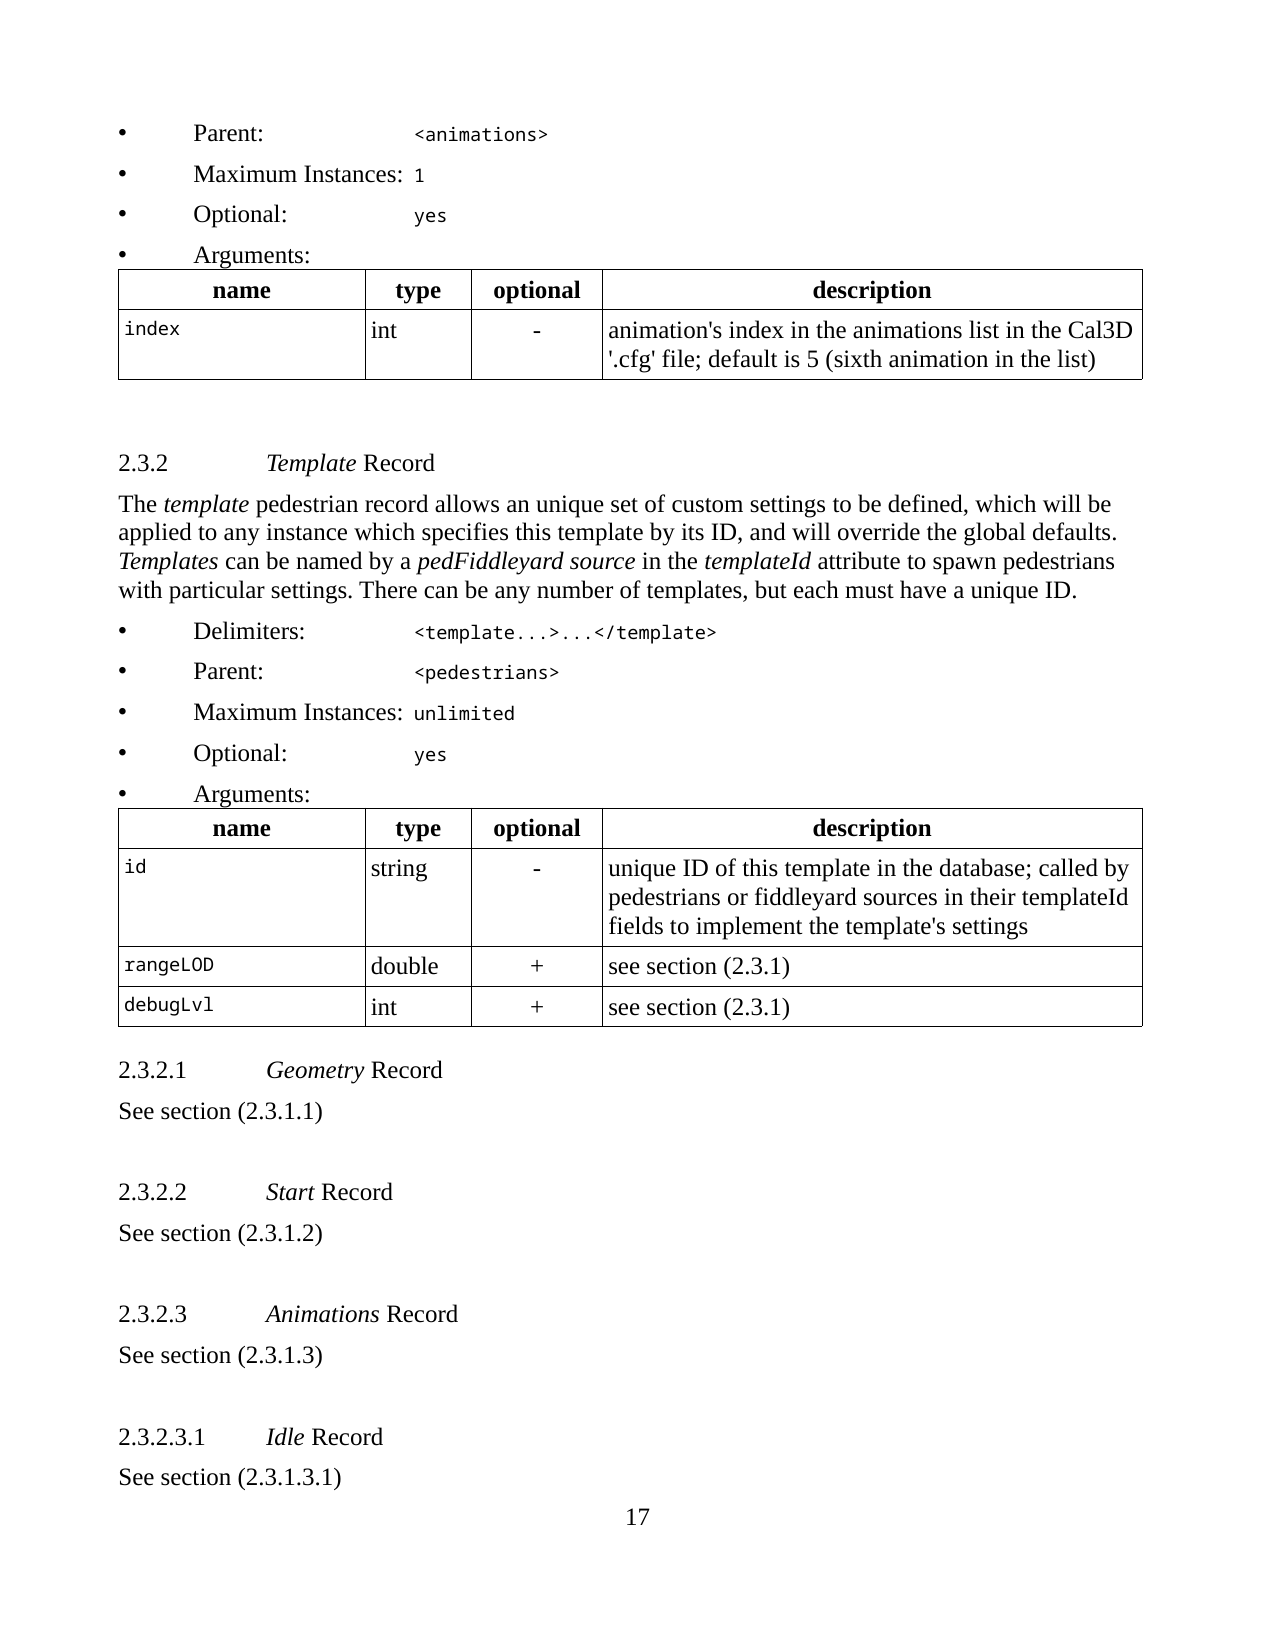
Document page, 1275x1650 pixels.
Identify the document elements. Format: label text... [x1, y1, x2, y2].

text See section (2.3.1.3) [118, 1340, 1157, 1369]
list Delimiters: <template...>...</template> [118, 616, 1157, 644]
text 2.3.2.2 Start Record [118, 1177, 1157, 1206]
text 2.3.2 Template Record [118, 448, 1157, 477]
table_header name [119, 809, 365, 848]
table_cell + [472, 947, 602, 986]
list Maximum Instances: 1 [118, 159, 1157, 188]
text See section (2.3.1.2) [118, 1218, 1157, 1247]
text The template pedestrian record allows an unique set of custom settings to be defined, which will be applied to any instance which specifies this template by its ID, and will override the global defaults. Templates can be named by a pedFiddleyard source in the templateId attribute to spawn pedestrians with particular settings. There can be any number of templates, but each must have a unique ID. [118, 489, 1157, 604]
table_cell unique ID of this template in the database; called by pedestrians or fiddleyard sources in their templateId fields to implement the template's settings [603, 849, 1142, 946]
text 2.3.2.1 Geometry Record [118, 1055, 1157, 1084]
table_cell id [119, 849, 365, 946]
table_header optional [472, 270, 602, 309]
table_cell double [366, 947, 471, 986]
list Optional: yes [118, 738, 1157, 767]
text 2.3.2.3.1 Idle Record [118, 1422, 1157, 1450]
table_header optional [472, 809, 602, 848]
list Optional: yes [118, 199, 1157, 228]
table_header description [603, 270, 1142, 309]
table_cell int [366, 987, 471, 1026]
text 2.3.2.3 Animations Record [118, 1299, 1157, 1328]
table_cell see section (2.3.1) [603, 987, 1142, 1026]
list Parent: <pedestrians> [118, 656, 1157, 685]
list Arguments: [118, 240, 1157, 269]
table_cell - [472, 310, 602, 378]
table_cell + [472, 987, 602, 1026]
table_header type [366, 809, 471, 848]
text See section (2.3.1.1) [118, 1096, 1157, 1124]
table_cell animation's index in the animations list in the Cal3D '.cfg' file; default is 5 (sixth animation in the list) [603, 310, 1142, 378]
table_header description [603, 809, 1142, 848]
table_cell index [119, 310, 365, 378]
table_cell rangeLOD [119, 947, 365, 986]
table_cell string [366, 849, 471, 946]
table_cell see section (2.3.1) [603, 947, 1142, 986]
list Parent: <animations> [118, 118, 1157, 147]
table_cell - [472, 849, 602, 946]
table_cell debugLvl [119, 987, 365, 1026]
table_header name [119, 270, 365, 309]
list Maximum Instances: unlimited [118, 697, 1157, 726]
text See section (2.3.1.3.1) [118, 1462, 1157, 1491]
list Arguments: [118, 779, 1157, 807]
table_cell int [366, 310, 471, 378]
table_header type [366, 270, 471, 309]
